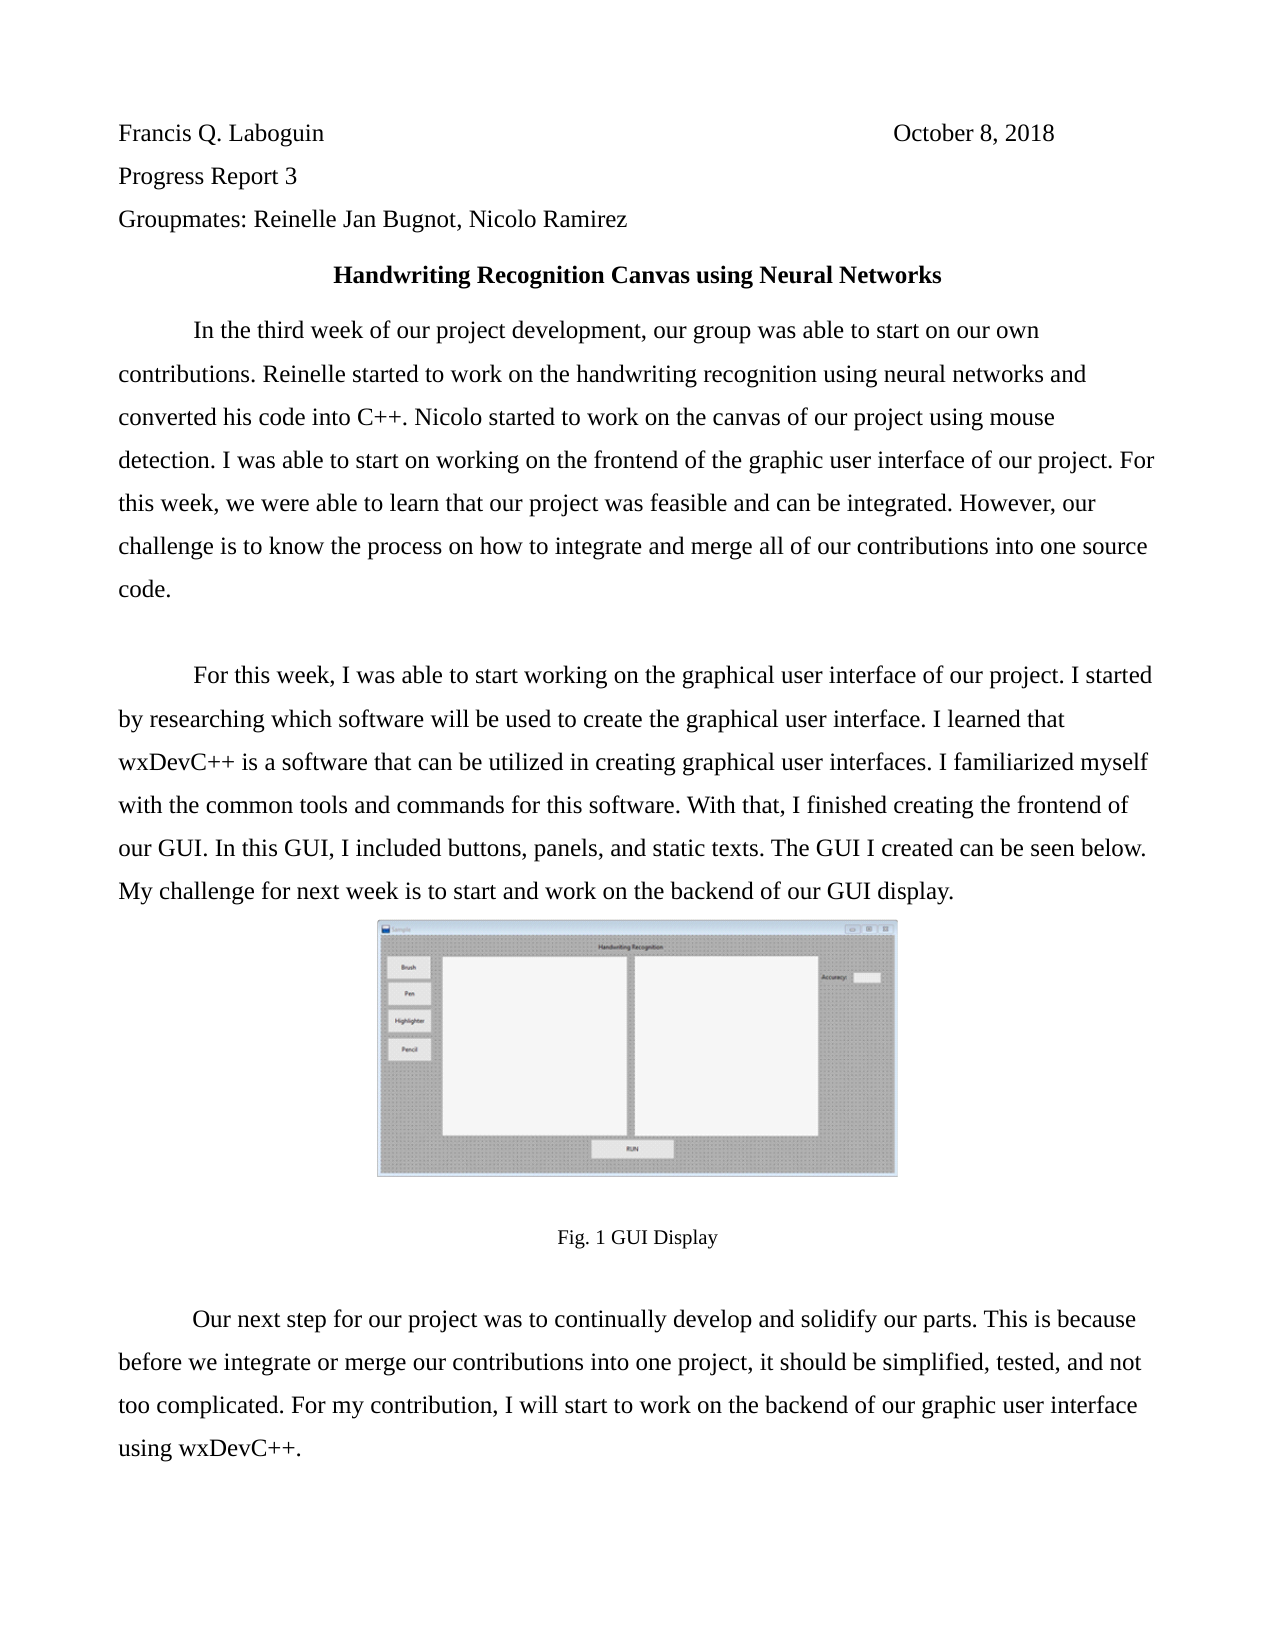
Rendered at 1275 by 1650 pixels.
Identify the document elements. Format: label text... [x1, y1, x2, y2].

text Fig. 1 GUI Display [118, 1225, 1157, 1249]
text Our next step for our project was to continually develop and solidify our parts. This is because before we integrate or merge our contributions into one project, it should be simplified, tested, and not too complicated. For my contribution, I will start to work on the backend of our graphic user interface using wxDevC++. [118, 1304, 1157, 1462]
text Handwriting Recognition Canvas using Neural Networks [118, 260, 1157, 289]
text In the third week of our project development, our group was able to start on our own contributions. Reinelle started to work on the handwriting recognition using neural networks and converted his code into C++. Nicolo started to work on the canvas of our project using mouse detection. I was able to start on working on the frontend of the graphic user interface of our project. For this week, we were able to learn that our project was feasible and can be integrated. However, our challenge is to know the process on how to integrate and merge all of our contributions into one source code. [118, 316, 1157, 603]
text Francis Q. Laboguin October 8, 2018 [118, 118, 1157, 147]
text For this week, I was able to start working on the graphical user interface of our project. I started by researching which software will be used to create the graphical user interface. I learned that wxDevC++ is a software that can be utilized in creating graphical user interfaces. I familiarized myself with the common tools and commands for this software. With that, I finished creating the frontend of our GUI. In this GUI, I included buttons, panels, and static texts. The GUI I created can be seen below. My challenge for next week is to start and work on the backend of our GUI display. [118, 661, 1157, 905]
text Progress Report 3 [118, 161, 1157, 190]
text Groupmates: Reinelle Jan Bugnot, Nicolo Ramirez [118, 204, 1157, 233]
